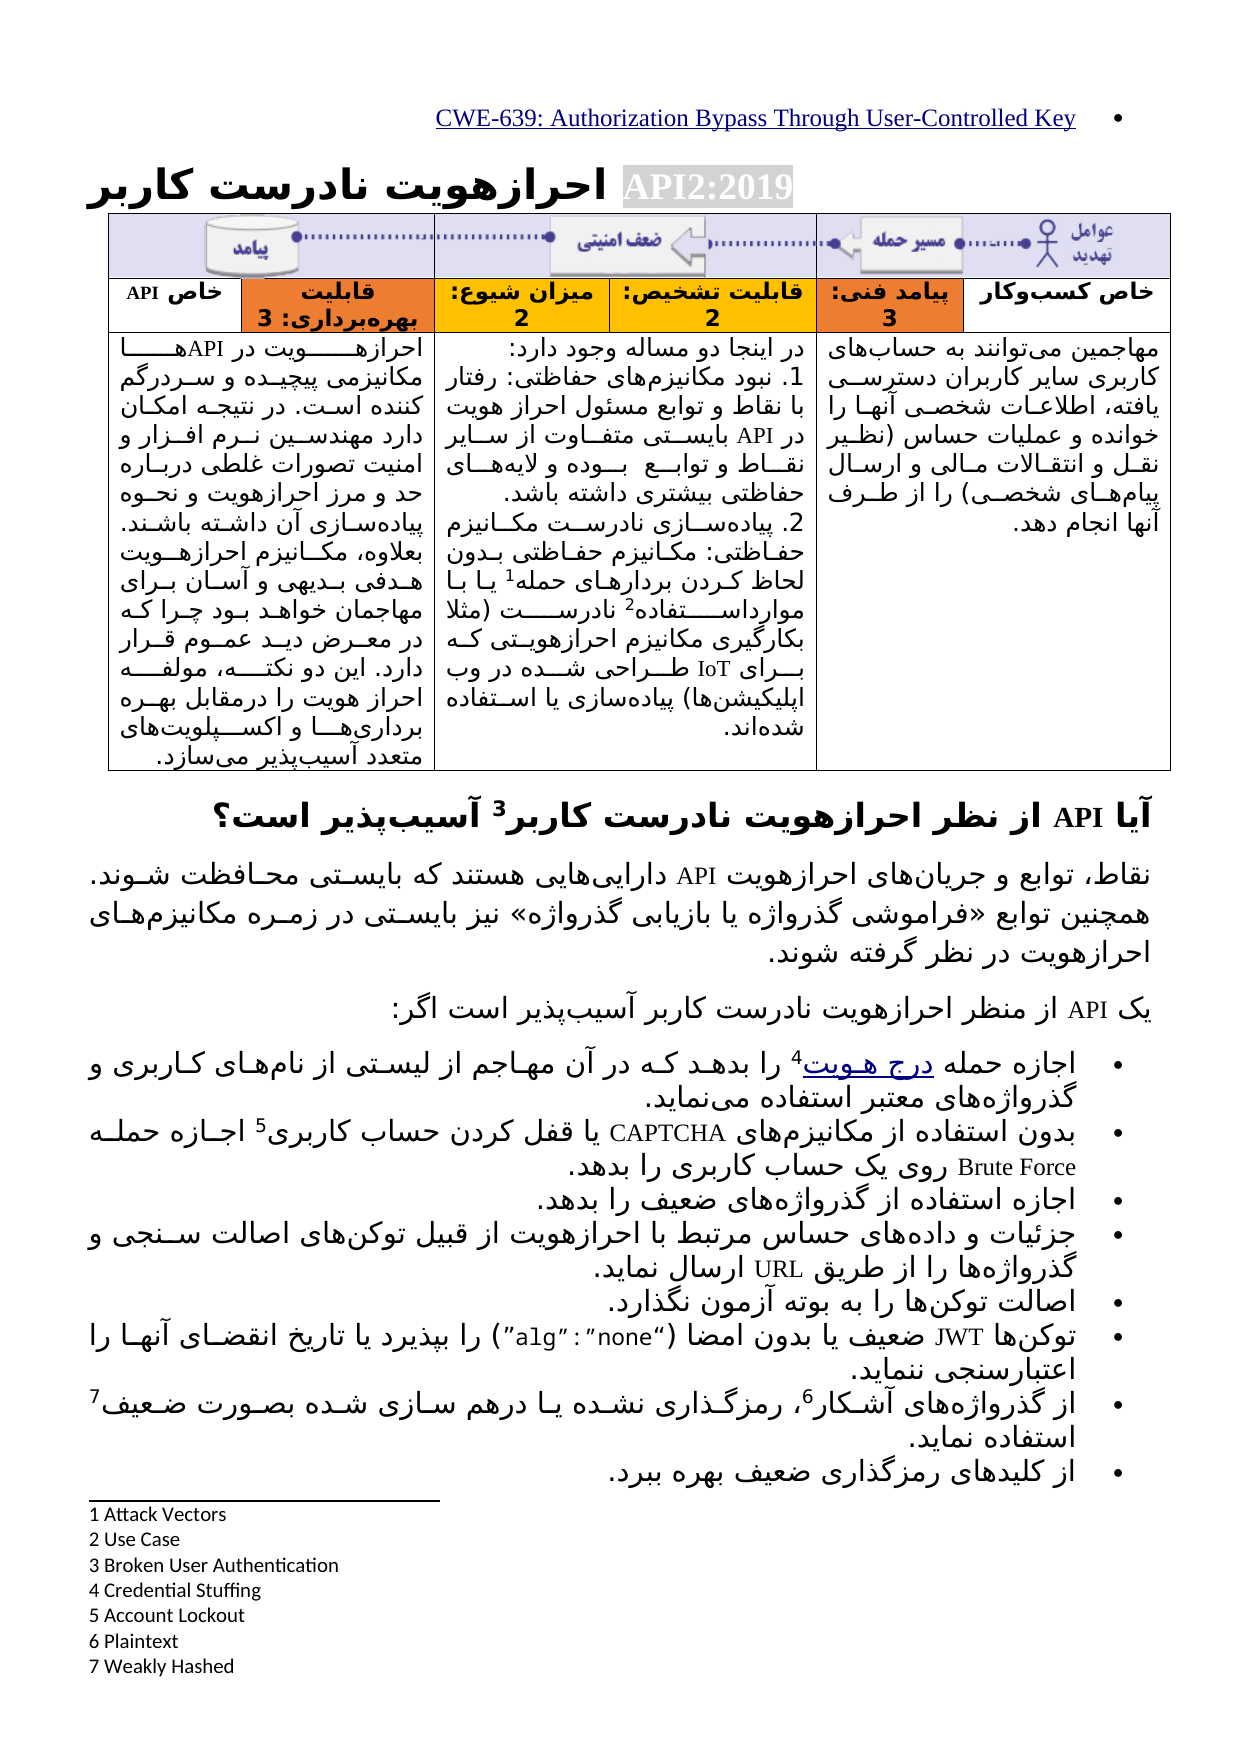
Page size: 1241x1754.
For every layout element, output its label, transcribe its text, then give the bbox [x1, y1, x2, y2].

table_cell احرازهویت در APIها مکانیزمی پیچیده و سردرگم کننده است. در نتیجه امکان دارد مهندسین نرم افزار و امنیت تصورات غلطی درباره حد و مرز احرازهویت و نحوه ‌پیاده‌سازی آن داشته باشند. بعلاوه، مکانیزم احرازهویت هدفی بدیهی و آسان برای مهاجمان خواهد بود چرا که در معرض دید عموم قرار دارد. این دو نکته، مولفه احراز هویت را درمقابل بهره برداری‌ها و اکسپلویت‌های متعدد آسیب‌پذیر می‌سازد. [109, 333, 434, 770]
list بدون استفاده از مکانیزم‌های CAPTCHA یا قفل کردن حساب کاربری اجازه حمله Brute Force روی یک حساب کاربری را بدهد. [89, 1115, 1114, 1183]
list از گذرواژه‌های آشکار، رمزگذاری نشده یا درهم سازی شده بصورت ضعیف استفاده نماید. [89, 1386, 1114, 1454]
list جزئیات و داده‌های حساس مرتبط با احرازهویت از قبیل توکن‌های اصالت سنجی و گذرواژه‌ها را از طریق URL ارسال نماید. [89, 1217, 1114, 1284]
text نقاط، توابع و جریان‌های احرازهویت API دارایی‌هایی هستند که بایستی محافظت شوند. همچنین توابع «فراموشی گذرواژه یا بازیابی گذرواژه» نیز بایستی در زمره مکانیزم‌های احرازهویت در نظر گرفته شوند. [89, 858, 1152, 969]
table_header [435, 214, 816, 277]
text آیا API از نظر احرازهویت نادرست کاربر آسیب‌پذیر است؟ [89, 796, 1152, 835]
list Plaintext [89, 1628, 1152, 1653]
list توکن‌ها JWT ضعیف یا بدون امضا (“alg”:”none”) را بپذیرد یا تاریخ انقضای آنها را اعتبارسنجی ننماید. [89, 1318, 1114, 1386]
table_cell خاص API [109, 279, 241, 332]
list از کلیدهای رمزگذاری ضعیف بهره ببرد. [89, 1454, 1114, 1488]
table_cell قابلیت بهره‌برداری: 3 [242, 279, 434, 332]
table_cell در اینجا دو مساله وجود دارد: 1. نبود مکانیزم‌های حفاظتی: رفتار با نقاط و توابع مسئول احراز هویت در API بایستی متفاوت از سایر نقاط و توابع بوده و لایه‌های حفاظتی بیشتری داشته باشد. 2. ‌پیاده‌سازی نادرست مکانیزم حفاظتی: مکانیزم حفاظتی بدون لحاظ کردن بردارهای حمله یا با موارداستفاده نادرست (مثلا بکارگیری مکانیزم احرازهویتی که برای IoT طراحی شده در وب اپلیکیشن‌ها) ‌پیاده‌سازی یا استفاده شده‌اند. [435, 333, 816, 770]
table_cell پیامد فنی: 3 [817, 279, 963, 332]
table_cell مهاجمین می‌توانند به حساب‌های کاربری سایر کاربران دسترسی یافته، اطلاعات شخصی آنها را خوانده و عملیات حساس (نظیر نقل و انتقالات مالی و ارسال پیام‌های شخصی) را از طرف آنها انجام دهد. [817, 333, 1170, 770]
table_cell خاص کسب‌و‌کار [964, 279, 1170, 332]
subtitle API2:2019 احرازهویت نادرست کاربر [89, 161, 1152, 209]
table_header [109, 214, 240, 277]
table_header [817, 214, 1170, 277]
list اصالت توکن‌ها را به بوته آزمون نگذارد. [89, 1284, 1114, 1318]
text یک API از منظر احرازهویت نادرست کاربر آسیب‌پذیر است اگر: [89, 991, 1152, 1025]
table_cell میزان شیوع: 2 [435, 279, 609, 332]
list Credential Stuffing [89, 1577, 1152, 1603]
list Account Lockout [89, 1603, 1152, 1628]
list اجازه استفاده از گذرواژه‌های ضعیف را بدهد. [89, 1183, 1114, 1217]
list CWE-639: Authorization Bypass Through User-Controlled Key [89, 103, 1114, 132]
table_header [265, 214, 434, 277]
text Broken User Authentication [89, 1552, 1152, 1577]
list Weakly Hashed [89, 1653, 1152, 1679]
list اجازه حمله درج هویت را بدهد که در آن مهاجم از لیستی از نام‌های کاربری و گذرواژه‌های معتبر استفاده می‌نماید. [89, 1047, 1114, 1115]
table_cell قابلیت تشخیص: 2 [610, 279, 816, 332]
